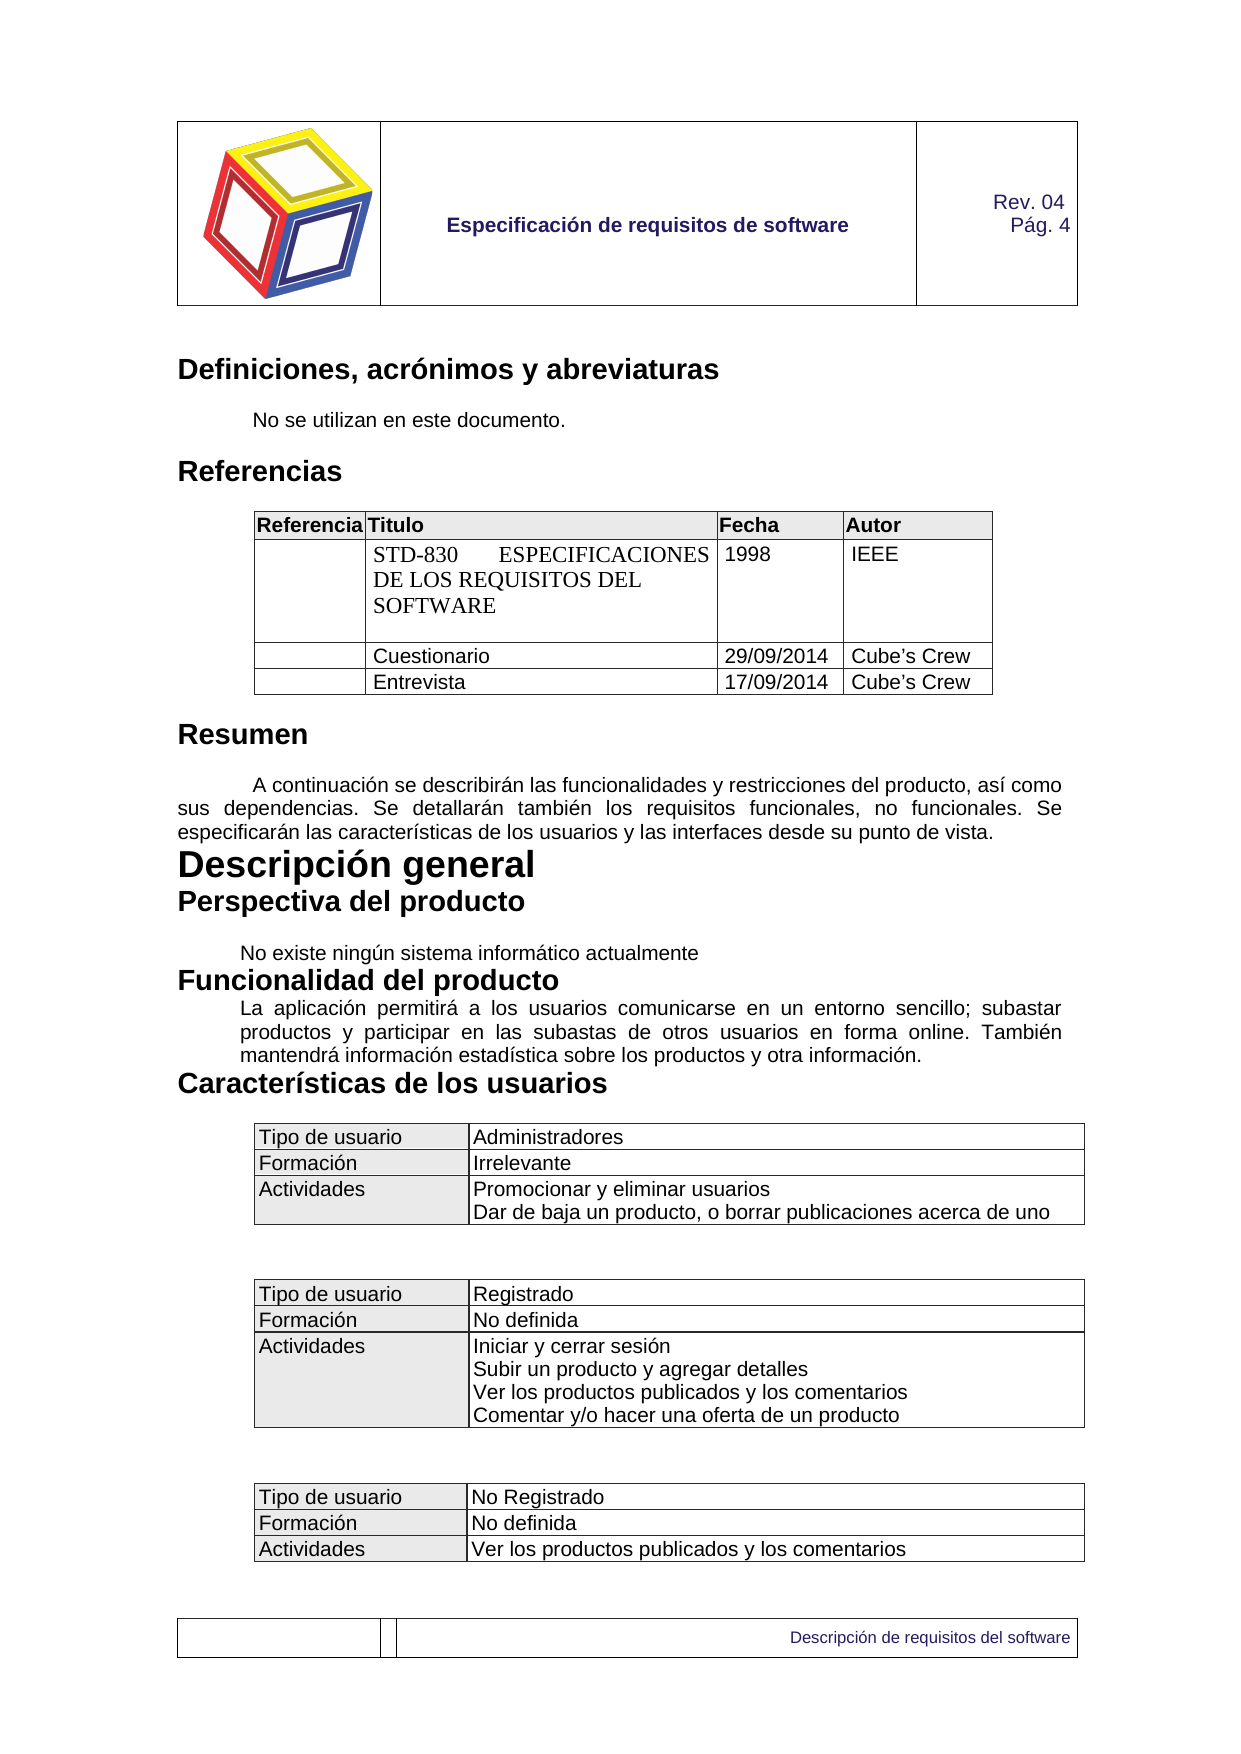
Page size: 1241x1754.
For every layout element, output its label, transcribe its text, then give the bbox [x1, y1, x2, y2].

table_cell STD-830 ESPECIFICACIONES DE LOS REQUISITOS DEL SOFTWARE [366, 540, 717, 642]
table_header Autor [844, 512, 992, 539]
table_header Titulo [366, 512, 717, 539]
table_cell [255, 669, 365, 694]
table_header Tipo de usuario [255, 1484, 466, 1509]
table_header Tipo de usuario [255, 1280, 468, 1305]
table_header Administradores [470, 1124, 1084, 1148]
table_cell Actividades [255, 1176, 468, 1224]
table_cell 1998 [718, 540, 843, 642]
subtitle Resumen [177, 718, 1063, 751]
table_header Fecha [718, 512, 843, 539]
table_cell 29/09/2014 [718, 643, 843, 668]
subtitle Funcionalidad del producto [177, 964, 1063, 997]
table_header Registrado [470, 1280, 1084, 1305]
table_cell Formación [255, 1150, 468, 1174]
table_cell IEEE [844, 540, 992, 642]
subtitle Descripción general [177, 843, 1063, 885]
table_cell Actividades [255, 1536, 466, 1561]
text No se utilizan en este documento. [240, 409, 1063, 432]
table_cell Ver los productos publicados y los comentarios [468, 1536, 1084, 1561]
table_cell No definida [468, 1510, 1084, 1535]
subtitle Perspectiva del producto [177, 885, 1063, 918]
table_cell Actividades [255, 1333, 468, 1427]
table_cell Irrelevante [470, 1150, 1084, 1174]
table_cell [255, 540, 365, 642]
subtitle Definiciones, acrónimos y abreviaturas [177, 353, 1063, 385]
table_cell Cube’s Crew [844, 643, 992, 668]
table_header Referencia [255, 512, 365, 539]
table_cell Formación [255, 1510, 466, 1535]
table_cell Cube’s Crew [844, 669, 992, 694]
text No existe ningún sistema informático actualmente [240, 941, 1063, 964]
picture [203, 128, 373, 299]
table_header No Registrado [468, 1484, 1084, 1509]
table_cell [255, 643, 365, 668]
table_cell Entrevista [366, 669, 717, 694]
table_cell Cuestionario [366, 643, 717, 668]
subtitle Referencias [177, 455, 1063, 488]
table_cell No definida [470, 1306, 1084, 1331]
table_header Tipo de usuario [255, 1124, 468, 1148]
text A continuación se describirán las funcionalidades y restricciones del producto, así como sus dependencias. Se detallarán también los requisitos funcionales, no funcionales. Se especificarán las características de los usuarios y las interfaces desde su punto de vista. [177, 774, 1063, 843]
table_cell Formación [255, 1306, 468, 1331]
subtitle Características de los usuarios [177, 1067, 1063, 1099]
text La aplicación permitirá a los usuarios comunicarse en un entorno sencillo; subastar productos y participar en las subastas de otros usuarios en forma online. También mantendrá información estadística sobre los productos y otra información. [240, 997, 1063, 1067]
table_cell 17/09/2014 [718, 669, 843, 694]
table_cell Iniciar y cerrar sesión Subir un producto y agregar detalles Ver los productos publicados y los comentarios Comentar y/o hacer una oferta de un producto [470, 1333, 1084, 1427]
table_cell Promocionar y eliminar usuarios Dar de baja un producto, o borrar publicaciones acerca de uno [470, 1176, 1084, 1224]
